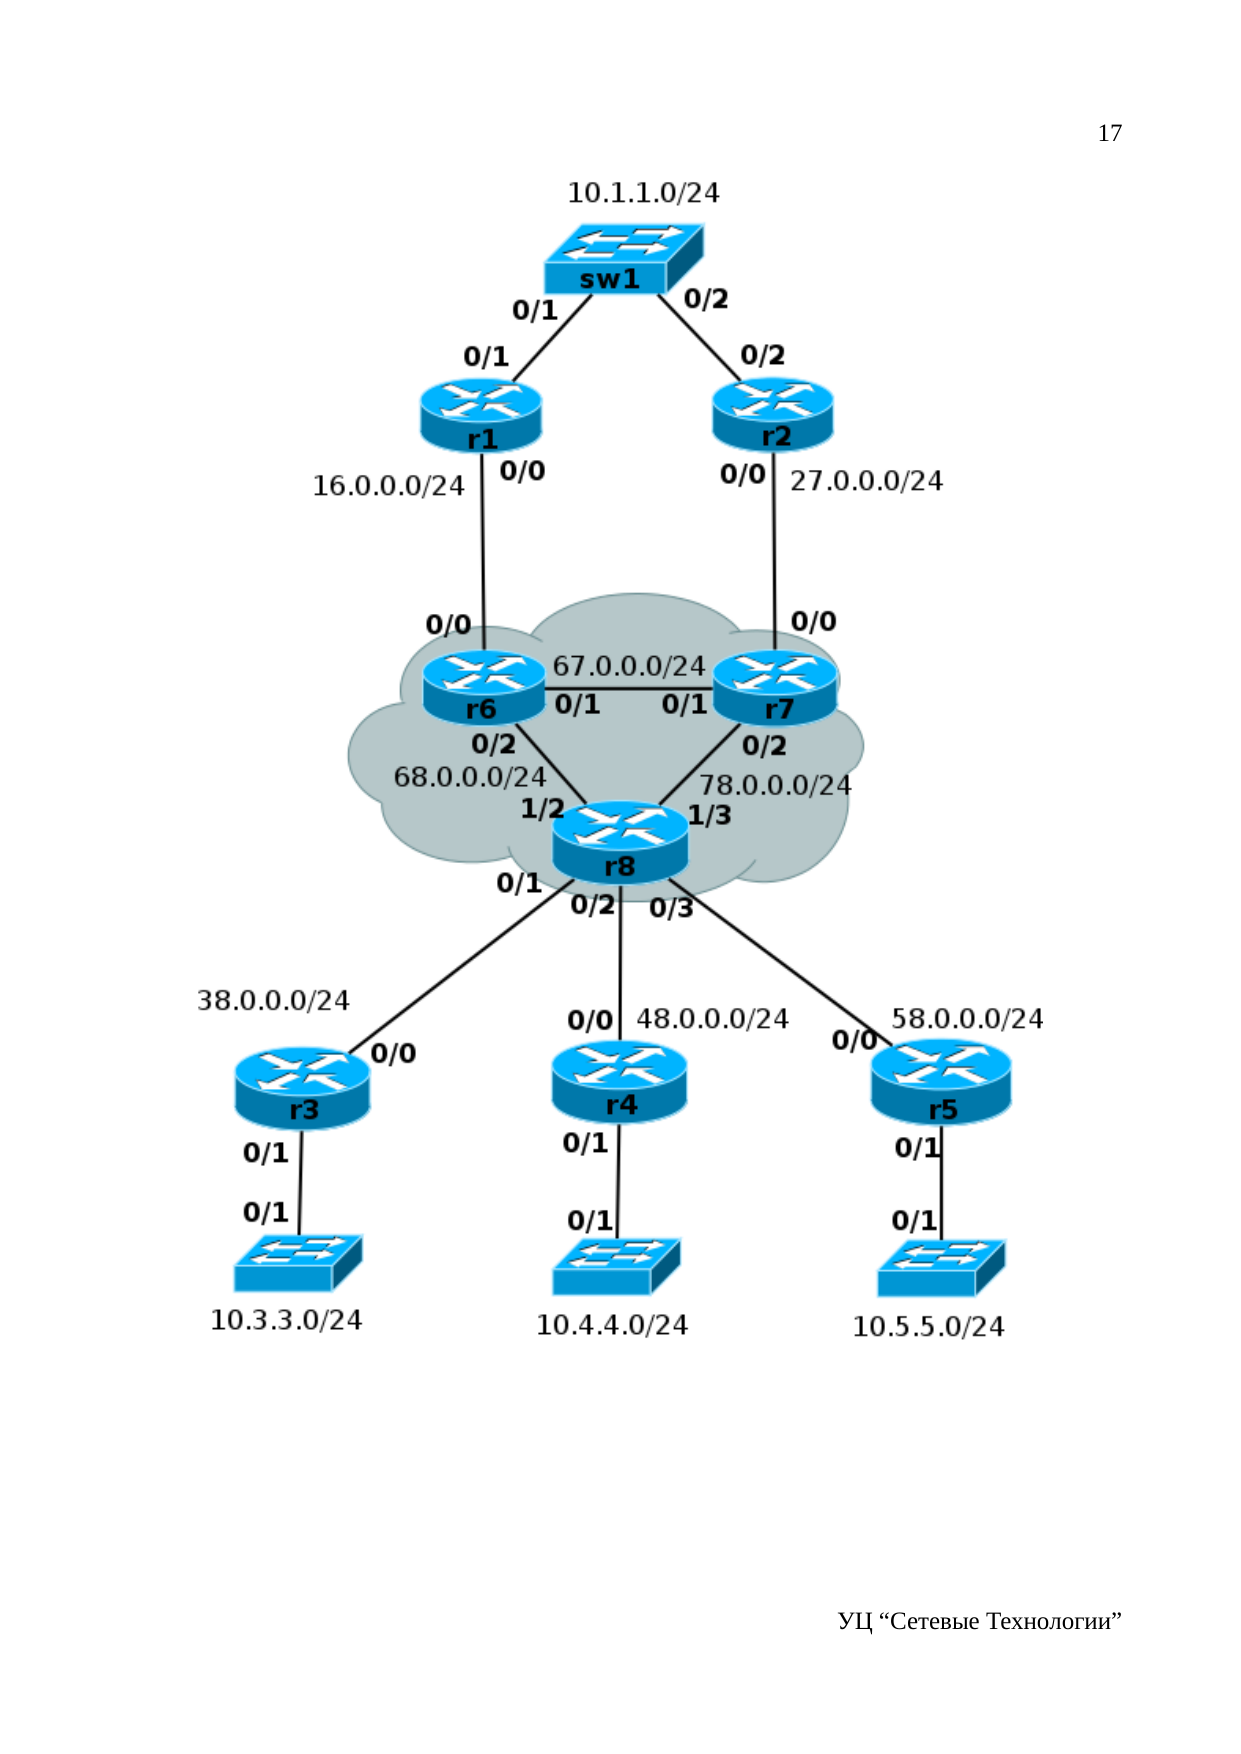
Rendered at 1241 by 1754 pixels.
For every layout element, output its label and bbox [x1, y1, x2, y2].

picture [197, 177, 1043, 1343]
